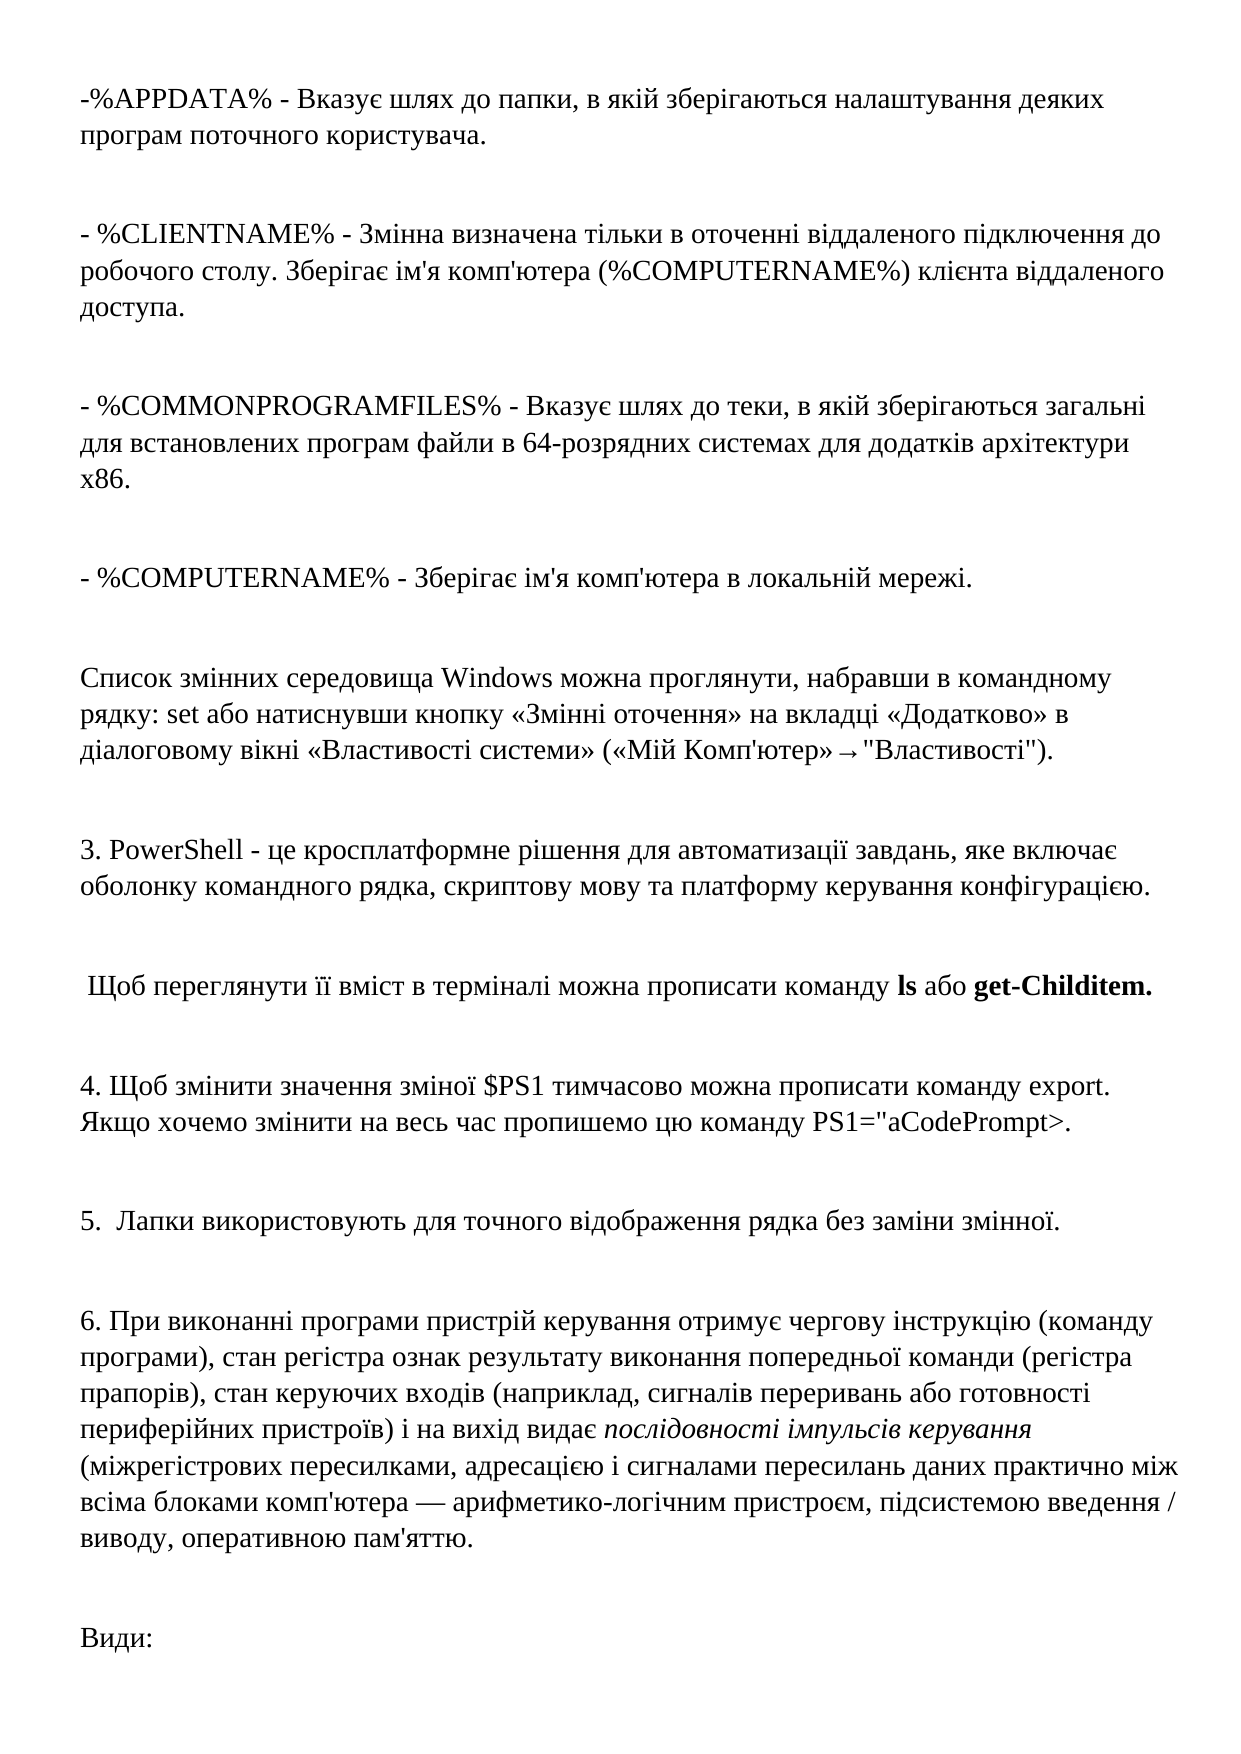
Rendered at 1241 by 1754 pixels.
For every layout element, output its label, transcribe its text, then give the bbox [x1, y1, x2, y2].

text 3. PowerShell - це кросплатформне рішення для автоматизації завдань, яке включає оболонку командного рядка, скриптову мову та платформу керування конфігурацією. [80, 832, 1180, 902]
text 6. При виконанні програми пристрій керування отримує чергову інструкцію (команду програми), стан регістра ознак результату виконання попередньої команди (регістра прапорів), стан керуючих входів (наприклад, сигналів переривань або готовності периферійних пристроїв) і на вихід видає послідовності імпульсів керування (міжрегістрових пересилками, адресацією і сигналами пересилань даних практично між всіма блоками комп'ютера — арифметико-логічним пристроєм, підсистемою введення / виводу, оперативною пам'яттю. [80, 1303, 1180, 1554]
text - %COMMONPROGRAMFILES% - Вказує шлях до теки, в якій зберігаються загальні для встановлених програм файли в 64-розрядних системах для додатків архітектури x86. [80, 388, 1180, 494]
text - %COMPUTERNAME% - Зберігає ім'я комп'ютера в локальній мережі. [80, 561, 1180, 594]
text Щоб переглянути її вміст в терміналі можна прописати команду ls або get-Childitem. [80, 968, 1180, 1002]
text 5. Лапки використовують для точного відображення рядка без заміни змінної. [80, 1203, 1180, 1237]
text -%APPDATA% - Вказує шлях до папки, в якій зберігаються налаштування деяких програм поточного користувача. [80, 81, 1180, 150]
text Види: [80, 1620, 1180, 1653]
text Список змінних середовища Windows можна проглянути, набравши в командному рядку: set або натиснувши кнопку «Змінні оточення» на вкладці «Додатково» в діалоговому вікні «Властивості системи» («Мій Комп'ютер»→"Властивості"). [80, 660, 1180, 766]
text 4. Щоб змінити значення зміної $PS1 тимчасово можна прописати команду export. Якщо хочемо змінити на весь час пропишемо цю команду PS1="aCodePrompt>. [80, 1068, 1180, 1137]
text - %CLIENTNAME% - Змінна визначена тільки в оточенні віддаленого підключення до робочого столу. Зберігає ім'я комп'ютера (%COMPUTERNAME%) клієнта віддаленого доступа. [80, 217, 1180, 322]
